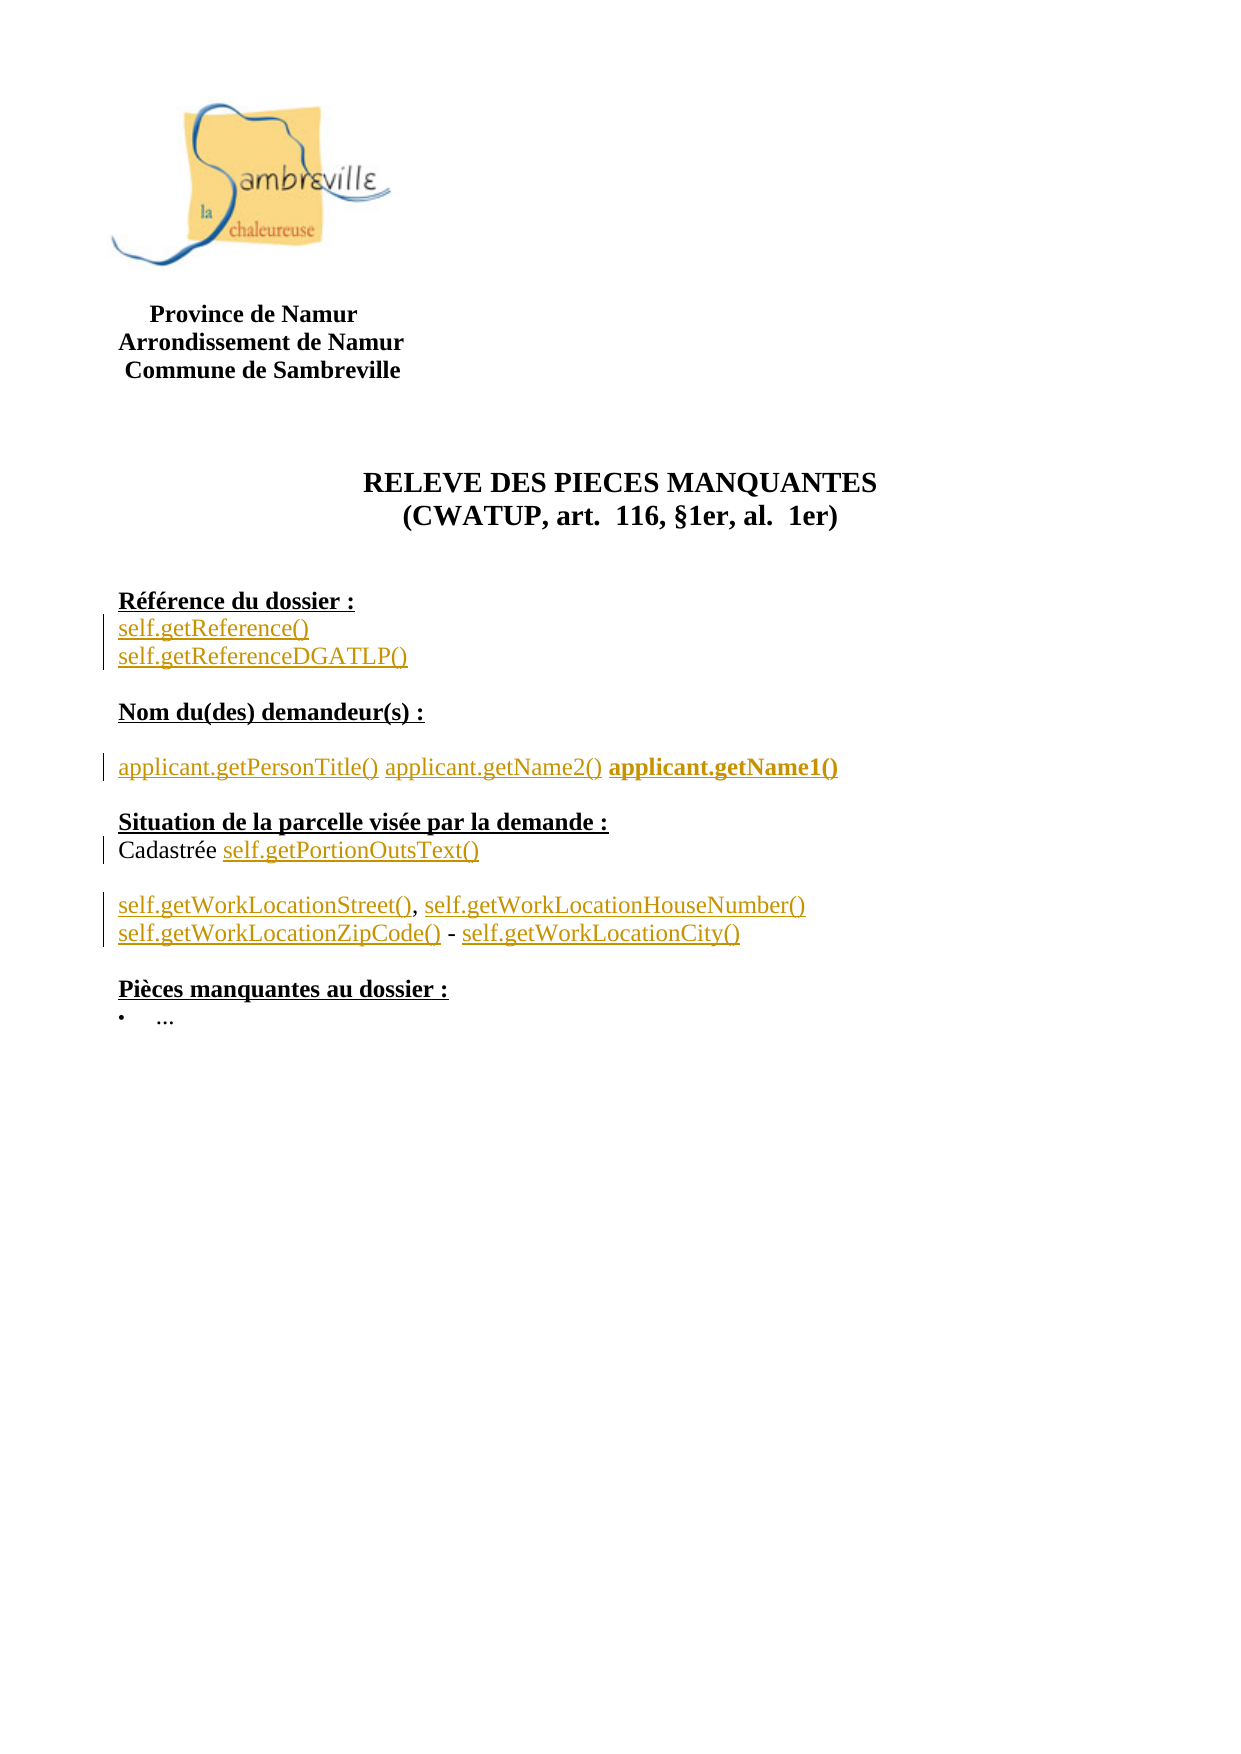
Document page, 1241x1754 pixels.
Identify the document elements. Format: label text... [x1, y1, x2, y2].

text Commune de Sambreville [118, 356, 1122, 384]
text self.getReference() [118, 614, 1122, 642]
text Arrondissement de Namur [118, 328, 1122, 356]
text self.getWorkLocationZipCode() - self.getWorkLocationCity() [118, 919, 1122, 947]
picture [106, 96, 403, 273]
text Pièces manquantes au dossier : [118, 975, 1122, 1002]
text Nom du(des) demandeur(s) : [118, 698, 1122, 725]
table_header applicant.getPersonTitle() applicant.getName2() applicant.getName1() [118, 753, 1122, 781]
text Province de Namur [118, 301, 1122, 328]
list ... [118, 1002, 1122, 1030]
text self.getWorkLocationStreet(), self.getWorkLocationHouseNumber() [118, 892, 1122, 919]
text Situation de la parcelle visée par la demande : [118, 808, 1122, 836]
text self.getReferenceDGATLP() [118, 642, 1122, 670]
text (CWATUP, art. 116, §1er, al. 1er) [118, 499, 1122, 531]
text Cadastrée self.getPortionOutsText() [118, 836, 1122, 864]
text RELEVE DES PIECES MANQUANTES [118, 467, 1122, 499]
text Référence du dossier : [118, 587, 1122, 614]
